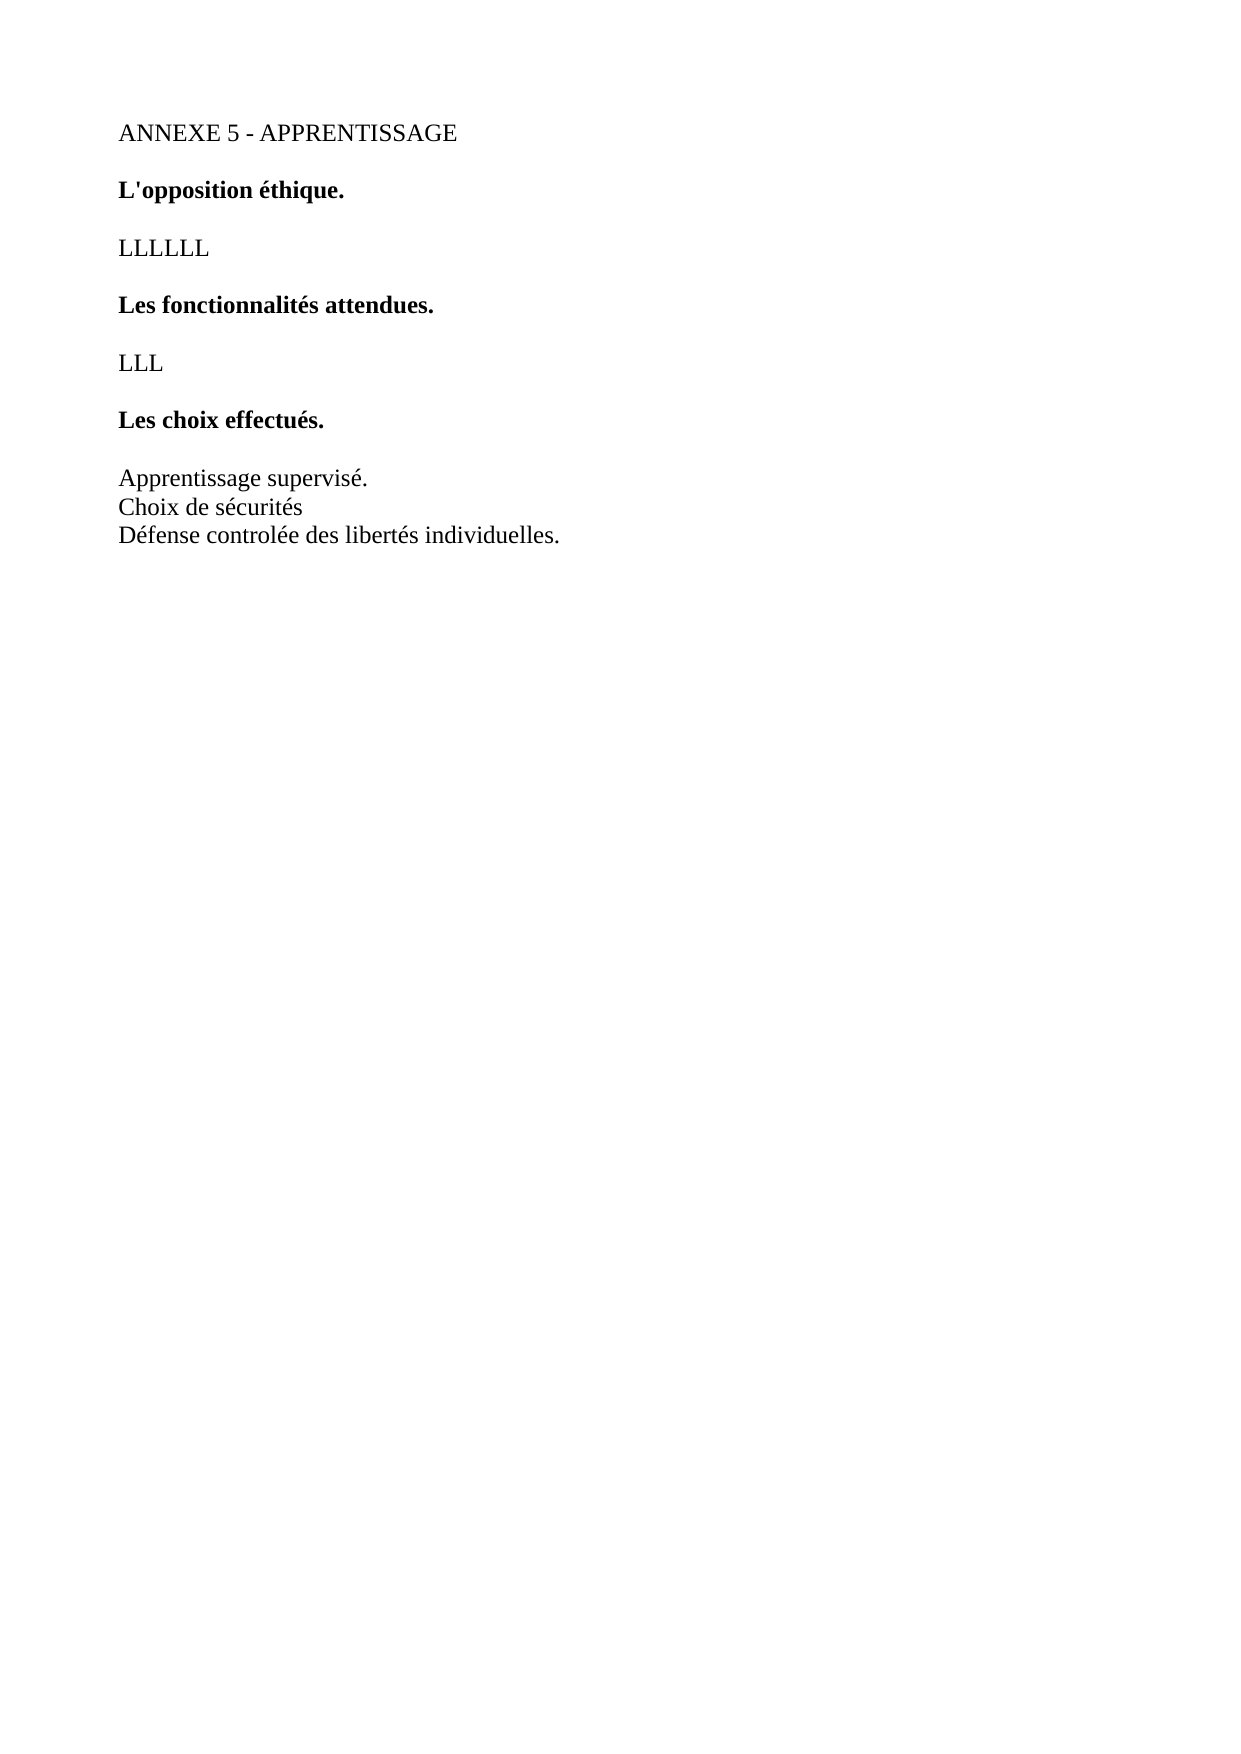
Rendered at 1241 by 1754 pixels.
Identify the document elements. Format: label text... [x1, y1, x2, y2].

text L'opposition éthique. [118, 176, 1122, 204]
text Apprentissage supervisé. [118, 463, 1122, 492]
text Choix de sécurités [118, 492, 1122, 521]
text Défense controlée des libertés individuelles. [118, 521, 1122, 549]
text LLL [118, 348, 1122, 377]
text LLLLLL [118, 233, 1122, 262]
text Les choix effectués. [118, 406, 1122, 434]
text Les fonctionnalités attendues. [118, 291, 1122, 319]
text ANNEXE 5 - APPRENTISSAGE [118, 118, 1122, 147]
